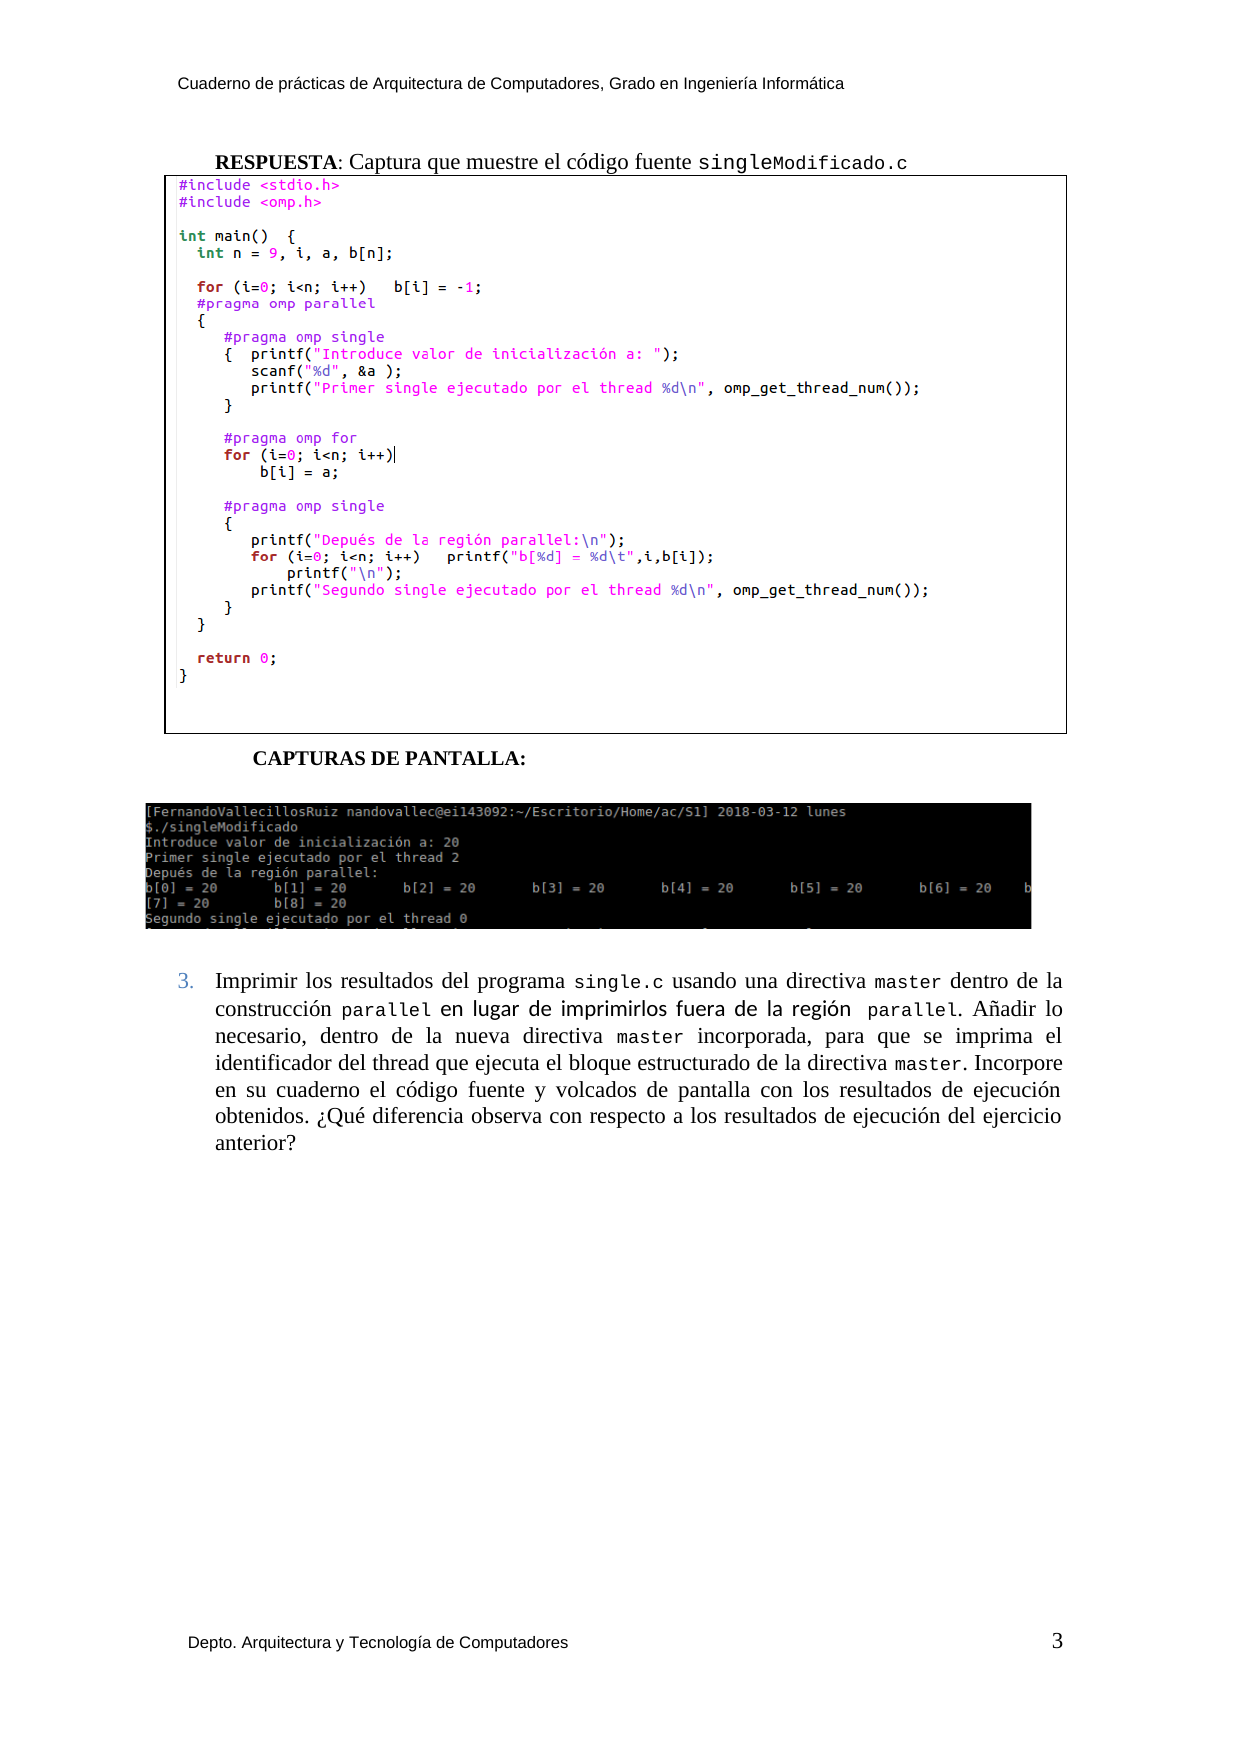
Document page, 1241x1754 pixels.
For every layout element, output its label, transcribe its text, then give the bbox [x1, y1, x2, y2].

text CAPTURAS DE PANTALLA: [252, 746, 1063, 770]
text RESPUESTA: Captura que muestre el código fuente singleModificado.c [215, 148, 1063, 175]
table_header [166, 176, 1066, 732]
list Imprimir los resultados del programa single.c usando una directiva master dentro de la construcción parallel en lugar de imprimirlos fuera de la región parallel. Añadir lo necesario, dentro de la nueva directiva master incorporada, para que se imprima el identificador del thread que ejecuta el bloque estructurado de la directiva master. Incorpore en su cuaderno el código fuente y volcados de pantalla con los resultados de ejecución obtenidos. ¿Qué diferencia observa con respecto a los resultados de ejecución del ejercicio anterior? [177, 967, 1063, 1155]
picture [176, 176, 1056, 688]
picture [145, 803, 1032, 929]
